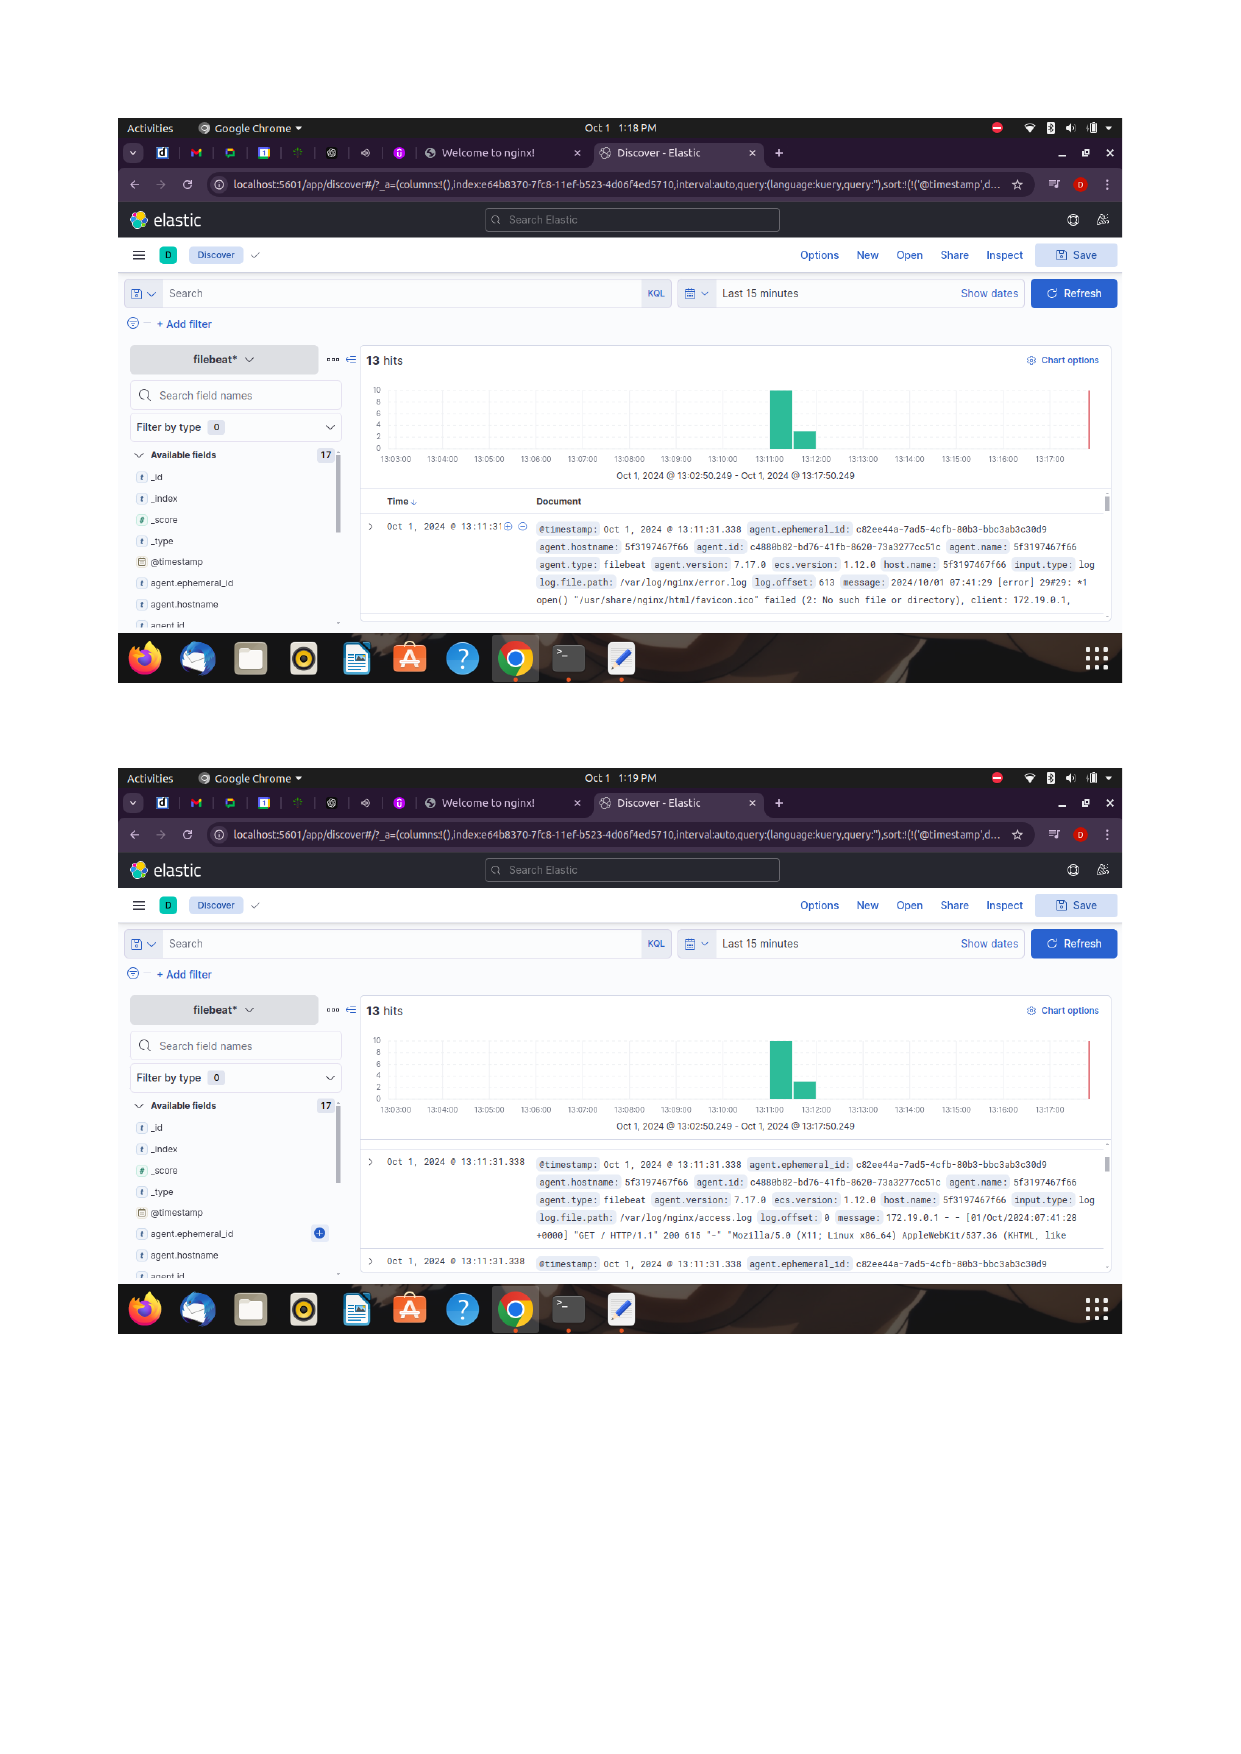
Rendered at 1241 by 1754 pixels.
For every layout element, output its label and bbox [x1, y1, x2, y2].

picture [118, 768, 1123, 1334]
picture [118, 118, 1123, 683]
